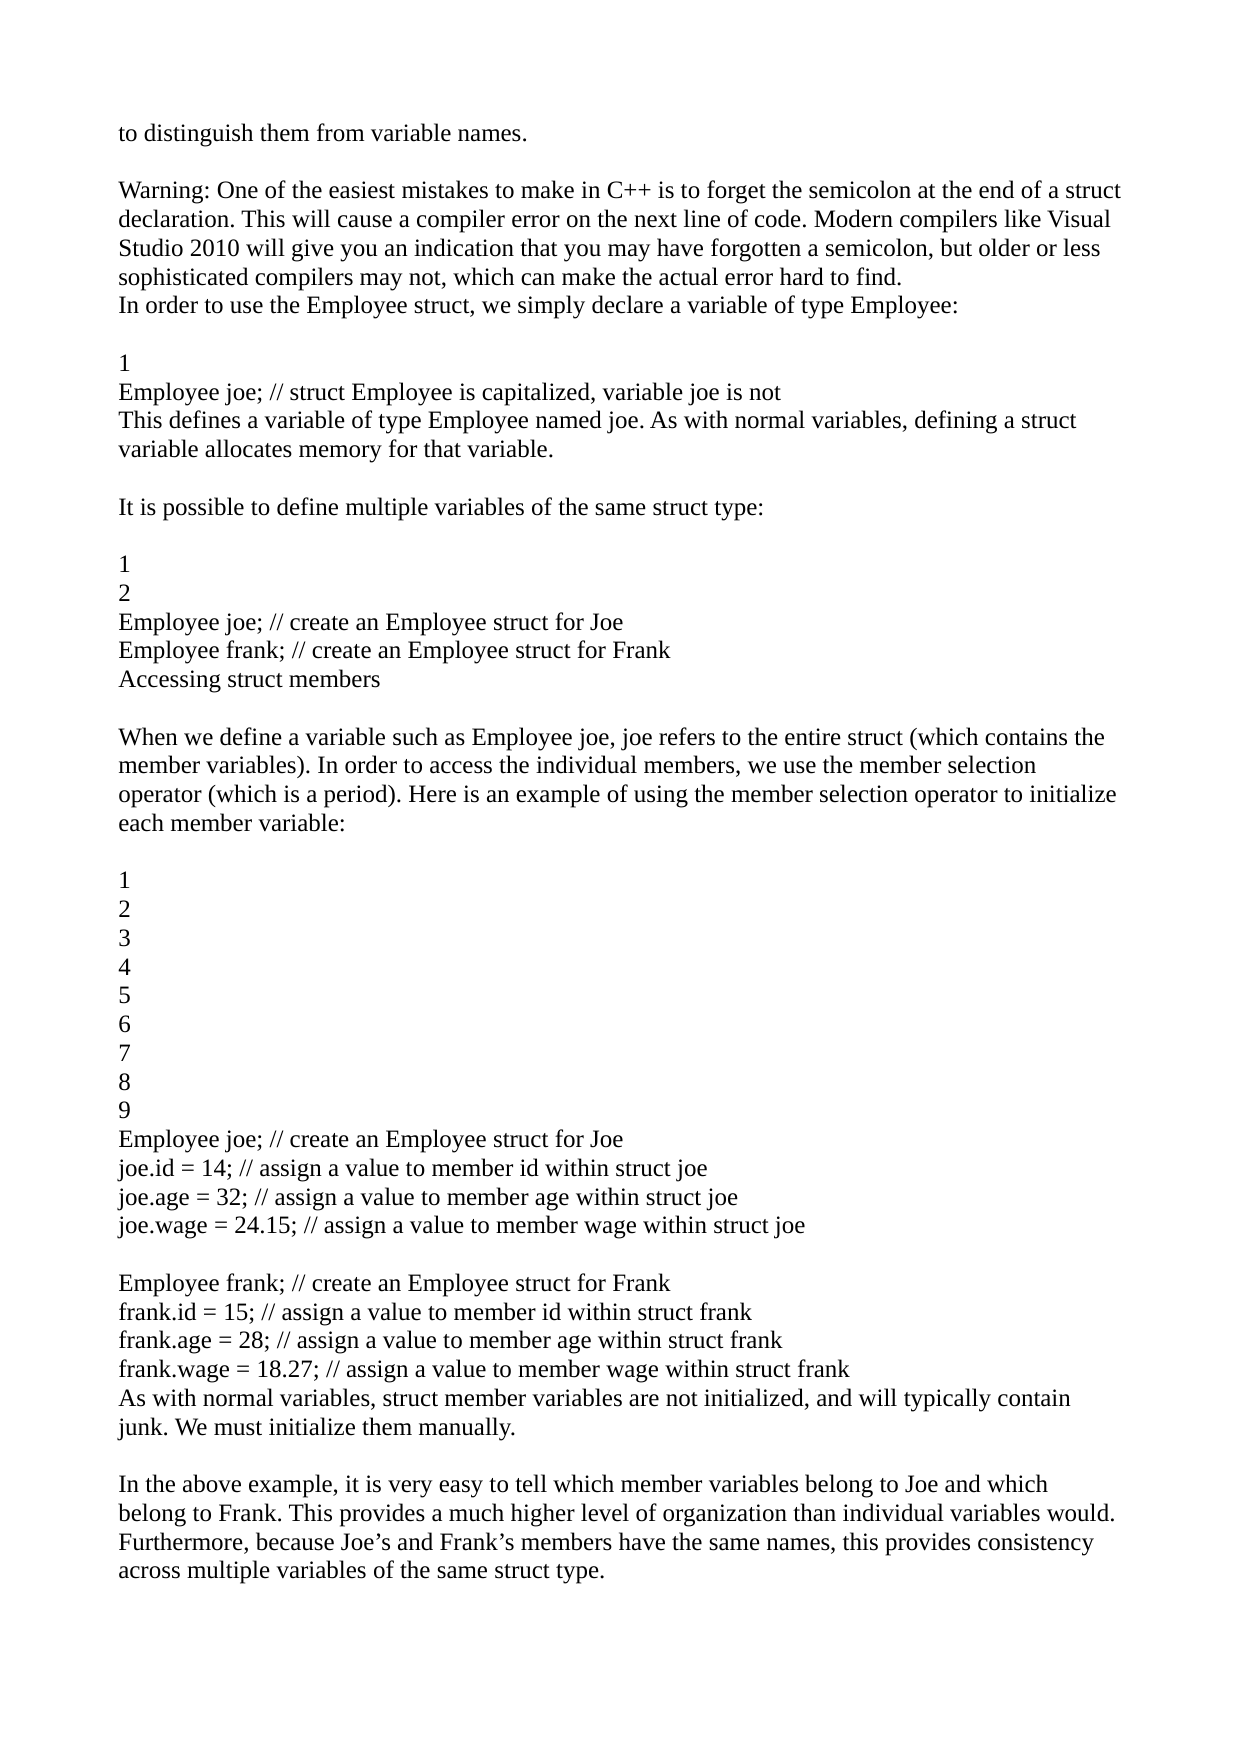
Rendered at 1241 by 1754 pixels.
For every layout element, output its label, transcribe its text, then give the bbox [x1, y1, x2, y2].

text frank.id = 15; // assign a value to member id within struct frank [118, 1297, 1122, 1326]
text 8 [118, 1067, 1122, 1096]
text 5 [118, 981, 1122, 1009]
text This defines a variable of type Employee named joe. As with normal variables, defining a struct variable allocates memory for that variable. [118, 406, 1122, 463]
text Employee frank; // create an Employee struct for Frank [118, 636, 1122, 664]
text As with normal variables, struct member variables are not initialized, and will typically contain junk. We must initialize them manually. [118, 1383, 1122, 1441]
text 7 [118, 1038, 1122, 1067]
text joe.wage = 24.15; // assign a value to member wage within struct joe [118, 1211, 1122, 1239]
text joe.id = 14; // assign a value to member id within struct joe [118, 1153, 1122, 1182]
text 2 [118, 894, 1122, 923]
text Employee joe; // create an Employee struct for Joe [118, 607, 1122, 636]
text 6 [118, 1009, 1122, 1038]
text It is possible to define multiple variables of the same struct type: [118, 492, 1122, 521]
text 1 [118, 866, 1122, 894]
text 9 [118, 1096, 1122, 1124]
text 1 [118, 348, 1122, 377]
text Employee frank; // create an Employee struct for Frank [118, 1268, 1122, 1297]
text joe.age = 32; // assign a value to member age within struct joe [118, 1182, 1122, 1211]
text When we define a variable such as Employee joe, joe refers to the entire struct (which contains the member variables). In order to access the individual members, we use the member selection operator (which is a period). Here is an example of using the member selection operator to initialize each member variable: [118, 722, 1122, 837]
text 4 [118, 952, 1122, 981]
text In order to use the Employee struct, we simply declare a variable of type Employee: [118, 291, 1122, 319]
text Employee joe; // struct Employee is capitalized, variable joe is not [118, 377, 1122, 406]
text Warning: One of the easiest mistakes to make in C++ is to forget the semicolon at the end of a struct declaration. This will cause a compiler error on the next line of code. Modern compilers like Visual Studio 2010 will give you an indication that you may have forgotten a semicolon, but older or less sophisticated compilers may not, which can make the actual error hard to find. [118, 176, 1122, 291]
text 2 [118, 578, 1122, 607]
text In the above example, it is very easy to tell which member variables belong to Joe and which belong to Frank. This provides a much higher level of organization than individual variables would. Furthermore, because Joe’s and Frank’s members have the same names, this provides consistency across multiple variables of the same struct type. [118, 1469, 1122, 1584]
text Accessing struct members [118, 664, 1122, 693]
text frank.age = 28; // assign a value to member age within struct frank [118, 1326, 1122, 1354]
text 1 [118, 549, 1122, 578]
text frank.wage = 18.27; // assign a value to member wage within struct frank [118, 1354, 1122, 1383]
text 3 [118, 923, 1122, 952]
text Employee joe; // create an Employee struct for Joe [118, 1124, 1122, 1153]
text to distinguish them from variable names. [118, 118, 1122, 147]
